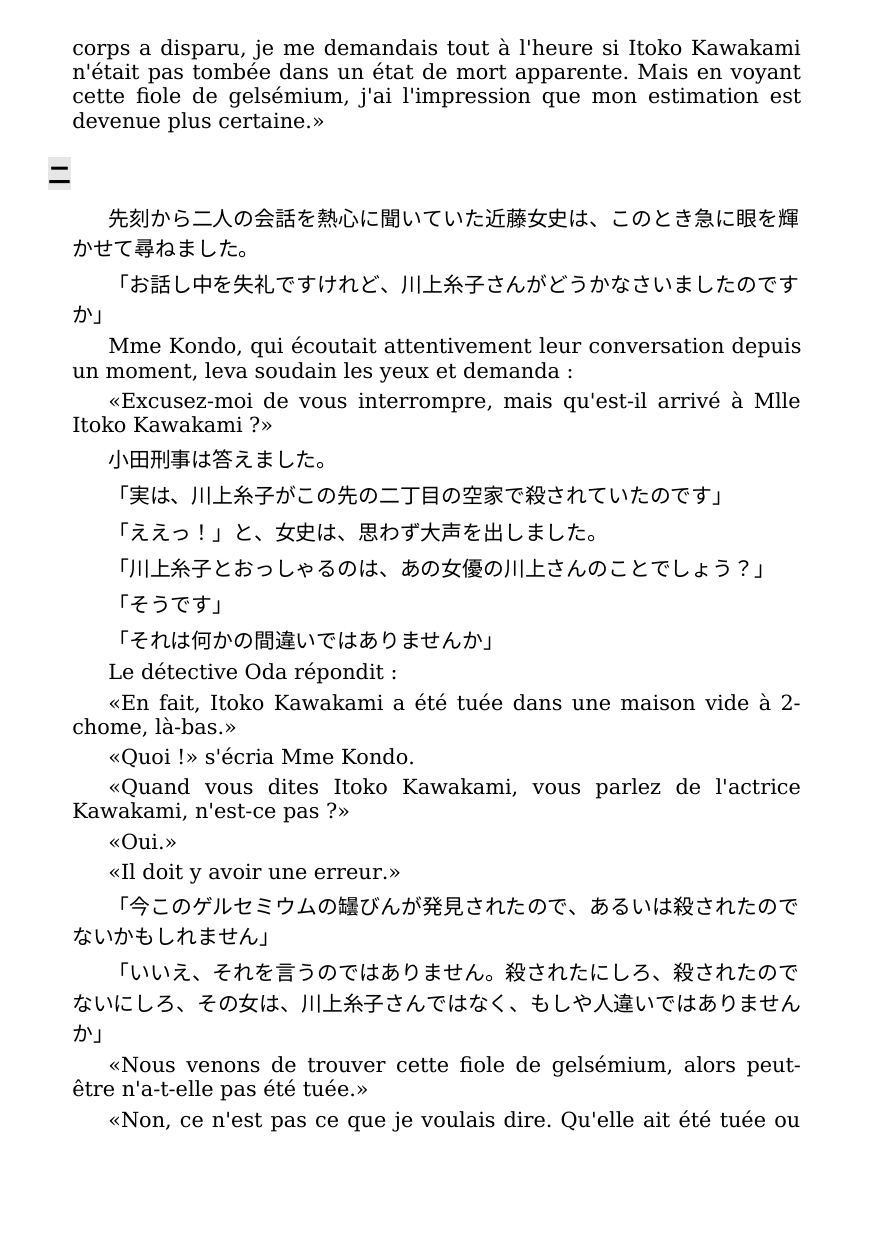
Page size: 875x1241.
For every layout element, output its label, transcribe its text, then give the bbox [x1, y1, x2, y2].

text «Quand vous dites Itoko Kawakami, vous parlez de l'actrice Kawakami, n'est-ce pas ?» [72, 775, 802, 824]
subtitle 二 [71, 157, 838, 190]
text «Non, ce n'est pas ce que je voulais dire. Qu'elle ait été tuée ou [72, 1108, 802, 1132]
text «Il doit y avoir une erreur.» [72, 860, 802, 884]
text «Quoi !» s'écria Mme Kondo. [72, 745, 802, 769]
text 小田刑事は答えました。 [72, 443, 802, 474]
text corps a disparu, je me demandais tout à l'heure si Itoko Kawakami n'était pas tombée dans un état de mort apparente. Mais en voyant cette fiole de gelsémium, j'ai l'impression que mon estimation est devenue plus certaine.» [72, 36, 802, 133]
text 「ええっ！」と、女史は、思わず大声を出しました。 [72, 516, 802, 546]
text «Excusez-moi de vous interrompre, mais qu'est-il arrivé à Mlle Itoko Kawakami ?» [72, 389, 802, 438]
text Mme Kondo, qui écoutait attentivement leur conversation depuis un moment, leva soudain les yeux et demanda : [72, 334, 802, 383]
text 「お話し中を失礼ですけれど、川上糸子さんがどうかなさいましたのですか」 [72, 268, 802, 329]
text «Oui.» [72, 830, 802, 854]
text Le détective Oda répondit : [72, 660, 802, 685]
text 「川上糸子とおっしゃるのは、あの女優の川上さんのことでしょう？」 [72, 552, 802, 582]
text 先刻から二人の会話を熱心に聞いていた近藤女史は、このとき急に眼を輝かせて尋ねました。 [72, 202, 802, 262]
text 「今このゲルセミウムの罎びんが発見されたので、あるいは殺されたのでないかもしれません」 [72, 890, 802, 951]
text 「いいえ、それを言うのではありません。殺されたにしろ、殺されたのでないにしろ、その女は、川上糸子さんではなく、もしや人違いではありませんか」 [72, 957, 802, 1047]
text 「そうです」 [72, 588, 802, 618]
text «En fait, Itoko Kawakami a été tuée dans une maison vide à 2-chome, là-bas.» [72, 691, 802, 739]
text 「実は、川上糸子がこの先の二丁目の空家で殺されていたのです」 [72, 480, 802, 510]
text 「それは何かの間違いではありませんか」 [72, 624, 802, 654]
text «Nous venons de trouver cette fiole de gelsémium, alors peut-être n'a-t-elle pas été tuée.» [72, 1053, 802, 1102]
